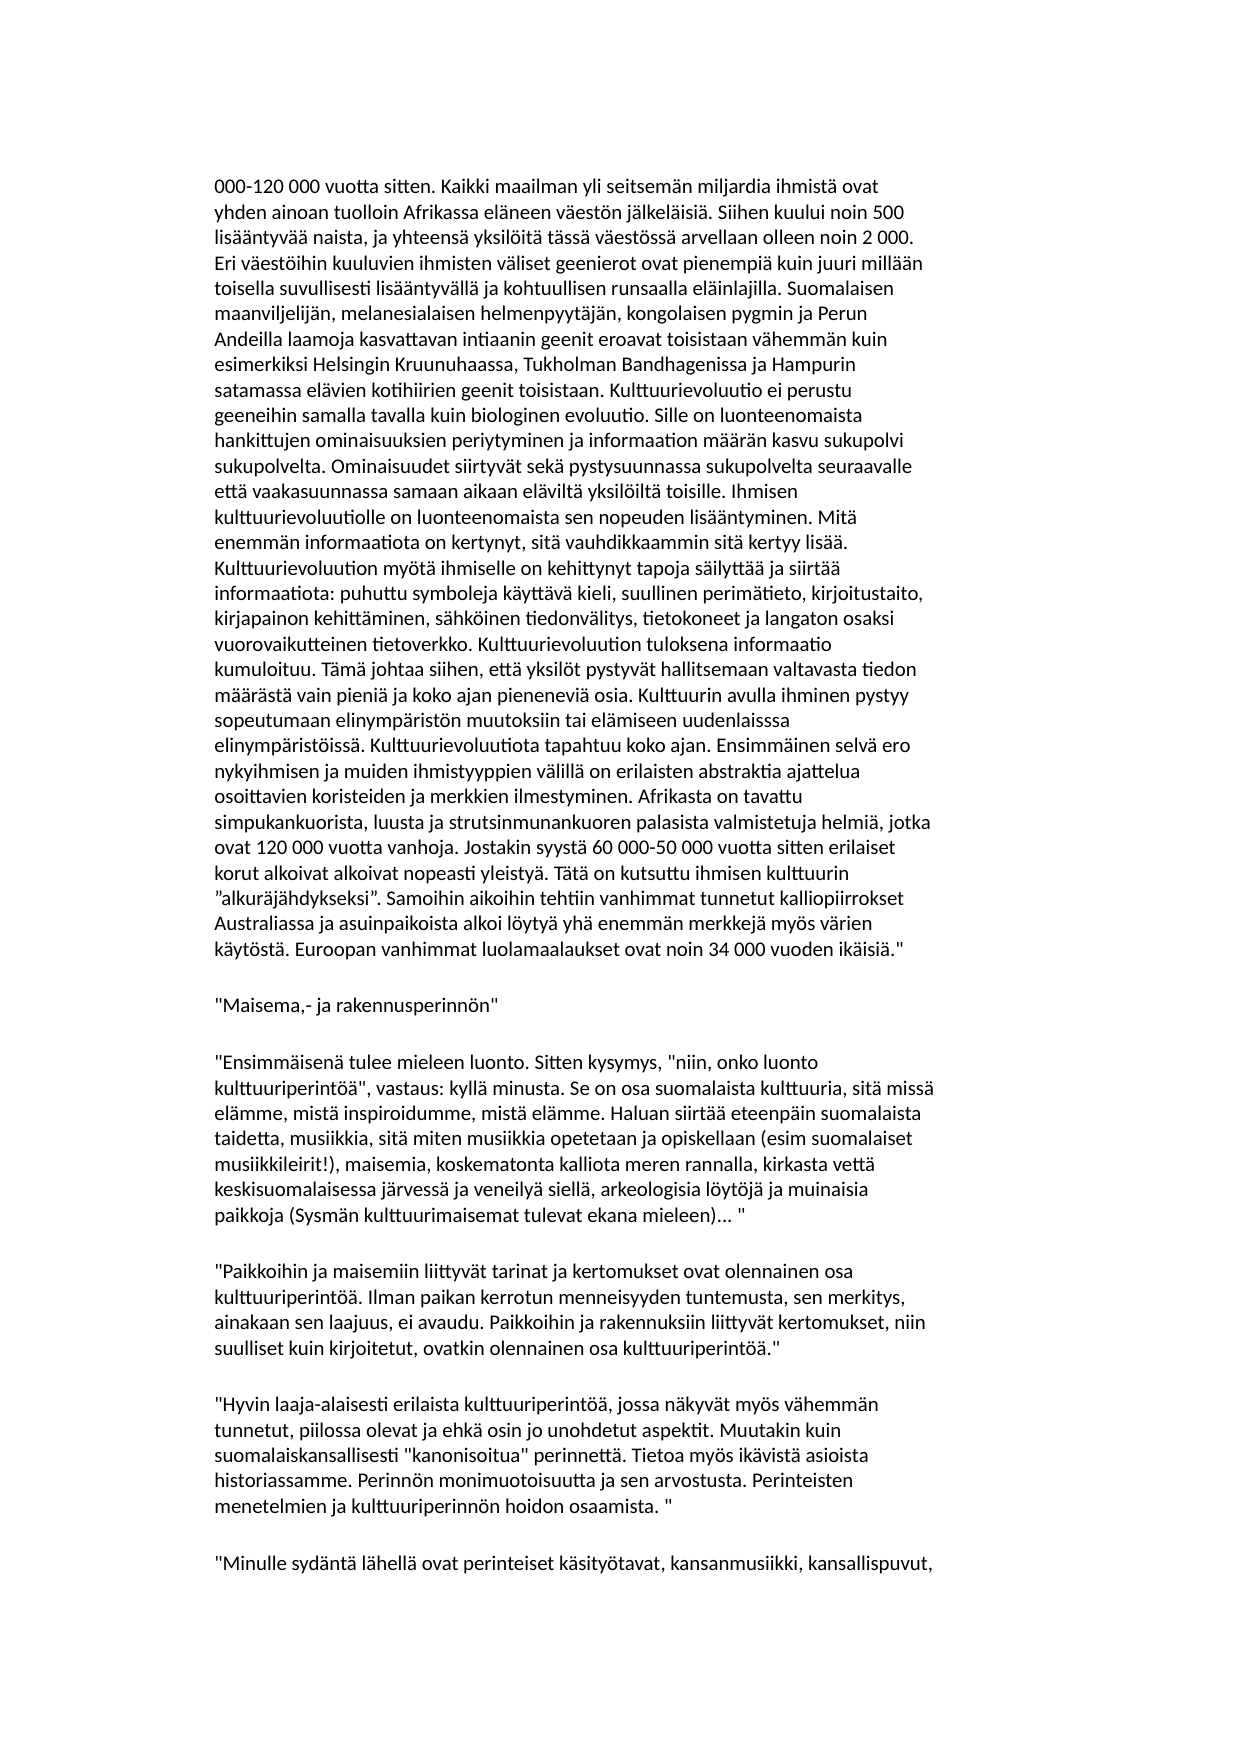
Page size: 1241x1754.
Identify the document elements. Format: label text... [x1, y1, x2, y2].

table_cell "Ensimmäisenä tulee mieleen luonto. Sitten kysymys, "niin, onko luonto kulttuuriperintöä", vastaus: kyllä minusta. Se on osa suomalaista kulttuuria, sitä missä elämme, mistä inspiroidumme, mistä elämme. Haluan siirtää eteenpäin suomalaista taidetta, musiikkia, sitä miten musiikkia opetetaan ja opiskellaan (esim suomalaiset musiikkileirit!), maisemia, koskematonta kalliota meren rannalla, kirkasta vettä keskisuomalaisessa järvessä ja veneilyä siellä, arkeologisia löytöjä ja muinaisia paikkoja (Sysmän kulttuurimaisemat tulevat ekana mieleen)... " [214, 1026, 952, 1235]
table_cell "Minulle sydäntä lähellä ovat perinteiset käsityötavat, kansanmusiikki, kansallispuvut, [214, 1526, 952, 1583]
table_cell 000-120 000 vuotta sitten. Kaikki maailman yli seitsemän miljardia ihmistä ovat yhden ainoan tuolloin Afrikassa eläneen väestön jälkeläisiä. Siihen kuului noin 500 lisääntyvää naista, ja yhteensä yksilöitä tässä väestössä arvellaan olleen noin 2 000. Eri väestöihin kuuluvien ihmisten väliset geenierot ovat pienempiä kuin juuri millään toisella suvullisesti lisääntyvällä ja kohtuullisen runsaalla eläinlajilla. Suomalaisen maanviljelijän, melanesialaisen helmenpyytäjän, kongolaisen pygmin ja Perun Andeilla laamoja kasvattavan intiaanin geenit eroavat toisistaan vähemmän kuin esimerkiksi Helsingin Kruunuhaassa, Tukholman Bandhagenissa ja Hampurin satamassa elävien kotihiirien geenit toisistaan. Kulttuurievoluutio ei perustu geeneihin samalla tavalla kuin biologinen evoluutio. Sille on luonteenomaista hankittujen ominaisuuksien periytyminen ja informaation määrän kasvu sukupolvi sukupolvelta. Ominaisuudet siirtyvät sekä pystysuunnassa sukupolvelta seuraavalle että vaakasuunnassa samaan aikaan eläviltä yksilöiltä toisille. Ihmisen kulttuurievoluutiolle on luonteenomaista sen nopeuden lisääntyminen. Mitä enemmän informaatiota on kertynyt, sitä vauhdikkaammin sitä kertyy lisää. Kulttuurievoluution myötä ihmiselle on kehittynyt tapoja säilyttää ja siirtää informaatiota: puhuttu symboleja käyttävä kieli, suullinen perimätieto, kirjoitustaito, kirjapainon kehittäminen, sähköinen tiedonvälitys, tietokoneet ja langaton osaksi vuorovaikutteinen tietoverkko. Kulttuurievoluution tuloksena informaatio kumuloituu. Tämä johtaa siihen, että yksilöt pystyvät hallitsemaan valtavasta tiedon määrästä vain pieniä ja koko ajan pieneneviä osia. Kulttuurin avulla ihminen pystyy sopeutumaan elinympäristön muutoksiin tai elämiseen uudenlaisssa elinympäristöissä. Kulttuurievoluutiota tapahtuu koko ajan. Ensimmäinen selvä ero nykyihmisen ja muiden ihmistyyppien välillä on erilaisten abstraktia ajattelua osoittavien koristeiden ja merkkien ilmestyminen. Afrikasta on tavattu simpukankuorista, luusta ja strutsinmunankuoren palasista valmistetuja helmiä, jotka ovat 120 000 vuotta vanhoja. Jostakin syystä 60 000-50 000 vuotta sitten erilaiset korut alkoivat alkoivat nopeasti yleistyä. Tätä on kutsuttu ihmisen kulttuurin ”alkuräjähdykseksi”. Samoihin aikoihin tehtiin vanhimmat tunnetut kalliopiirrokset Australiassa ja asuinpaikoista alkoi löytyä yhä enemmän merkkejä myös värien käytöstä. Euroopan vanhimmat luolamaalaukset ovat noin 34 000 vuoden ikäisiä." [214, 150, 952, 969]
table_cell "Hyvin laaja-alaisesti erilaista kulttuuriperintöä, jossa näkyvät myös vähemmän tunnetut, piilossa olevat ja ehkä osin jo unohdetut aspektit. Muutakin kuin suomalaiskansallisesti "kanonisoitua" perinnettä. Tietoa myös ikävistä asioista historiassamme. Perinnön monimuotoisuutta ja sen arvostusta. Perinteisten menetelmien ja kulttuuriperinnön hoidon osaamista. " [214, 1368, 952, 1526]
table_cell "Paikkoihin ja maisemiin liittyvät tarinat ja kertomukset ovat olennainen osa kulttuuriperintöä. Ilman paikan kerrotun menneisyyden tuntemusta, sen merkitys, ainakaan sen laajuus, ei avaudu. Paikkoihin ja rakennuksiin liittyvät kertomukset, niin suulliset kuin kirjoitetut, ovatkin olennainen osa kulttuuriperintöä." [214, 1235, 952, 1368]
table_cell "Maisema,- ja rakennusperinnön" [214, 969, 952, 1026]
